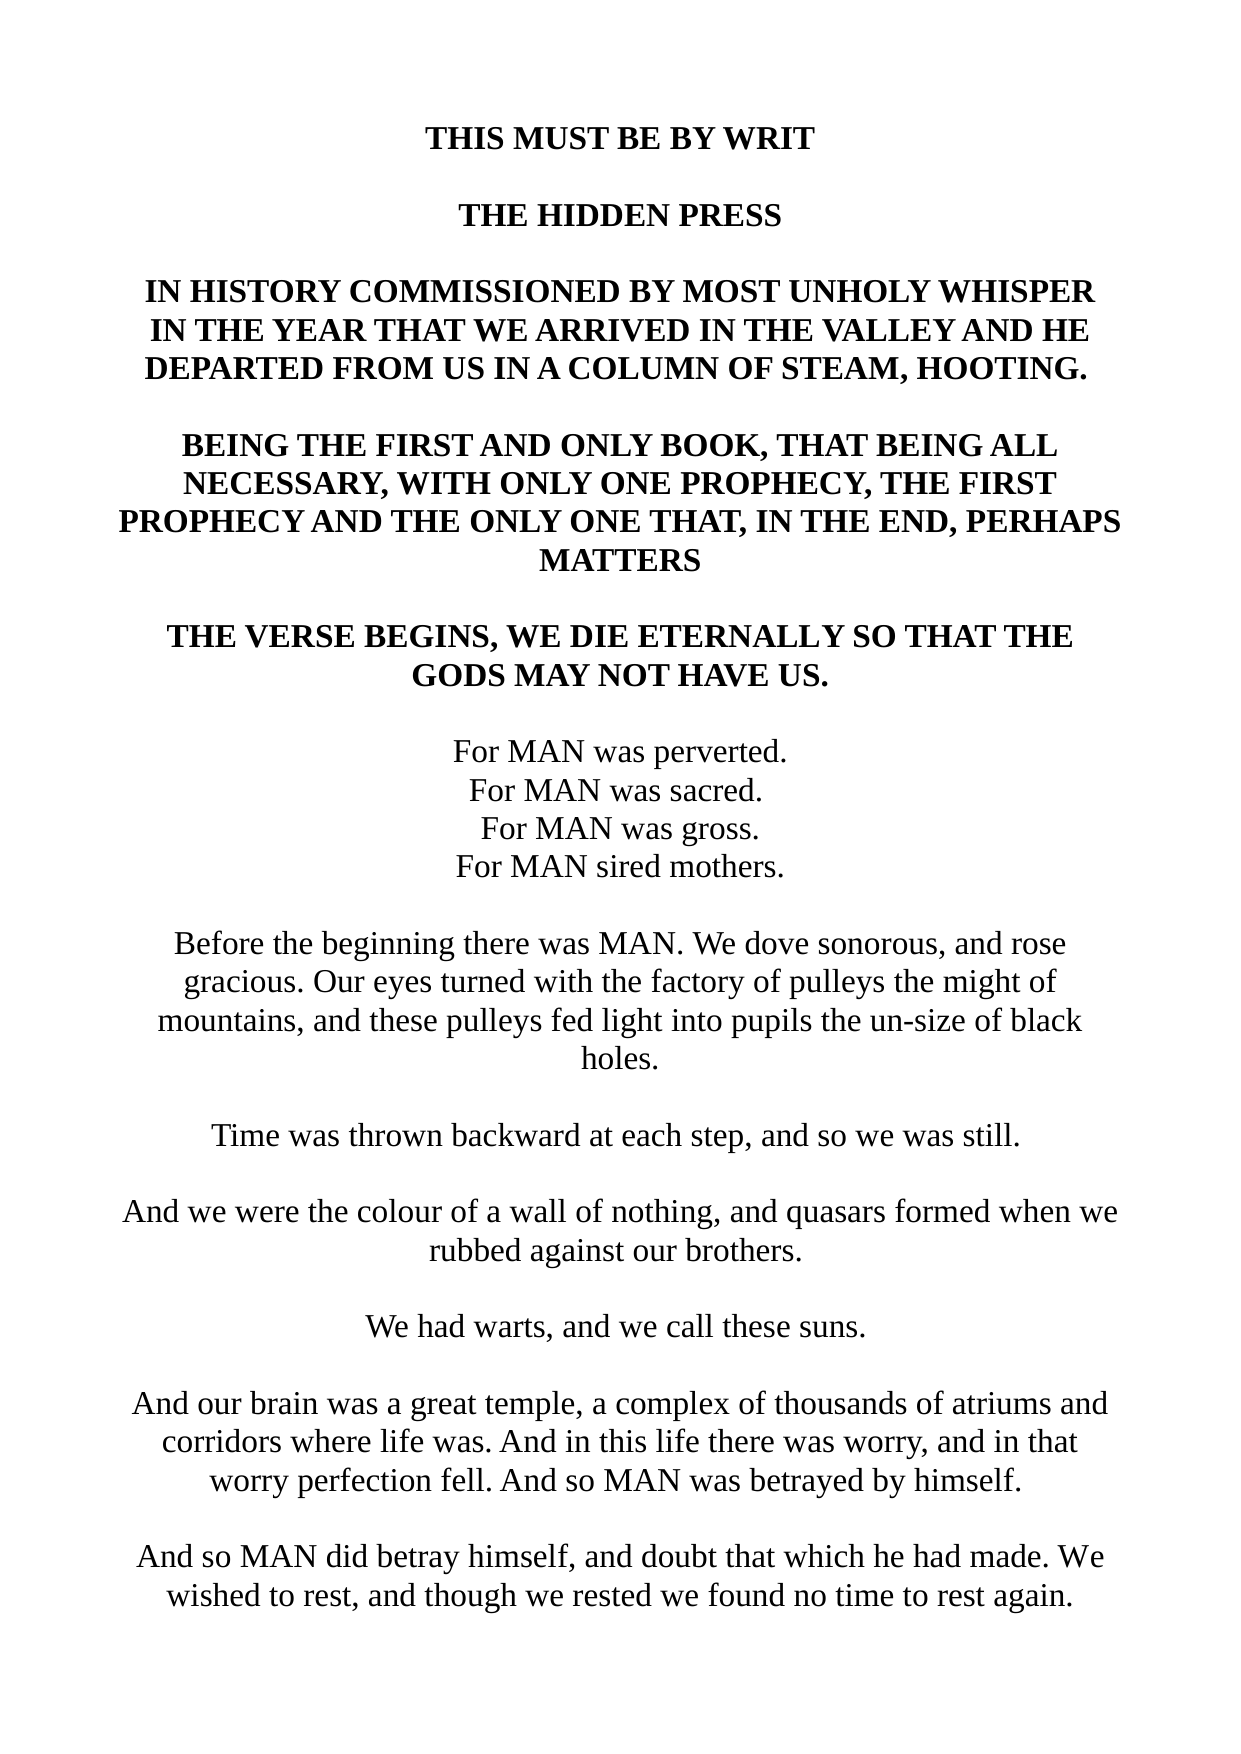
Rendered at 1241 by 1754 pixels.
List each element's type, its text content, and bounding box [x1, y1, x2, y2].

text THE HIDDEN PRESS [118, 195, 1122, 233]
text Time was thrown backward at each step, and so we was still. [118, 1115, 1122, 1153]
text IN THE YEAR THAT WE ARRIVED IN THE VALLEY AND HE DEPARTED FROM US IN A COLUMN OF STEAM, HOOTING. [118, 310, 1122, 386]
text For MAN was gross. [118, 808, 1122, 846]
text And we were the colour of a wall of nothing, and quasars formed when we rubbed against our brothers. [118, 1191, 1122, 1268]
text For MAN was perverted. [118, 731, 1122, 770]
text And so MAN did betray himself, and doubt that which he had made. We wished to rest, and though we rested we found no time to rest again. [118, 1536, 1122, 1613]
text For MAN sired mothers. [118, 846, 1122, 885]
text THE VERSE BEGINS, WE DIE ETERNALLY SO THAT THE GODS MAY NOT HAVE US. [118, 616, 1122, 693]
text BEING THE FIRST AND ONLY BOOK, THAT BEING ALL NECESSARY, WITH ONLY ONE PROPHECY, THE FIRST PROPHECY AND THE ONLY ONE THAT, IN THE END, PERHAPS MATTERS [118, 425, 1122, 578]
text And our brain was a great temple, a complex of thousands of atriums and corridors where life was. And in this life there was worry, and in that worry perfection fell. And so MAN was betrayed by himself. [118, 1383, 1122, 1498]
text Before the beginning there was MAN. We dove sonorous, and rose gracious. Our eyes turned with the factory of pulleys the might of mountains, and these pulleys fed light into pupils the un-size of black holes. [118, 923, 1122, 1076]
text We had warts, and we call these suns. [118, 1306, 1122, 1345]
text For MAN was sacred. [118, 770, 1122, 808]
text IN HISTORY COMMISSIONED BY MOST UNHOLY WHISPER [118, 271, 1122, 310]
text THIS MUST BE BY WRIT [118, 118, 1122, 156]
